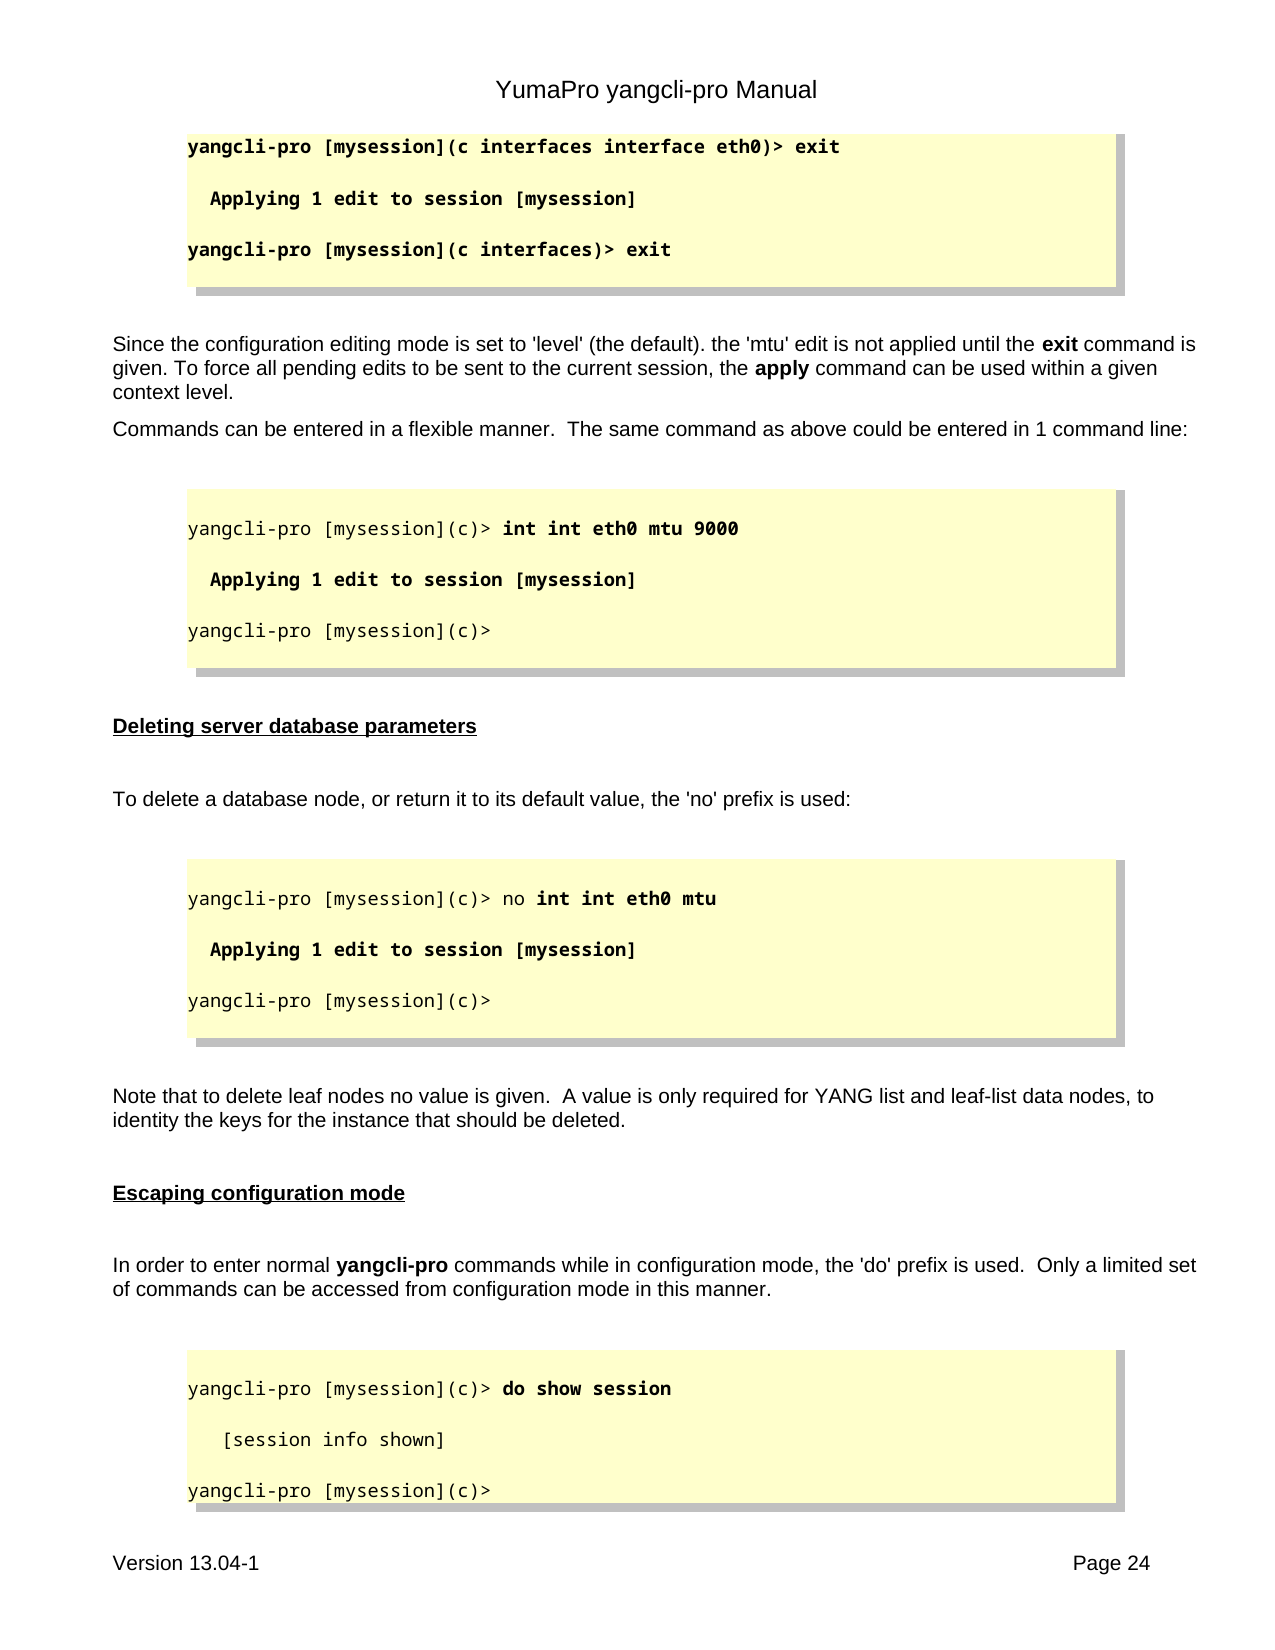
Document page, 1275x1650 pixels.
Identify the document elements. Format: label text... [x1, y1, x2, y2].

text Applying 1 edit to session [mysession] [187, 185, 1116, 210]
text Applying 1 edit to session [mysession] [187, 936, 1116, 962]
text Deleting server database parameters [112, 714, 1200, 738]
text [session info shown] [187, 1427, 1116, 1452]
text Escaping configuration mode [112, 1180, 1200, 1204]
text Note that to delete leaf nodes no value is given. A value is only required for YANG list and leaf-list data nodes, to identity the keys for the instance that should be deleted. [112, 1083, 1200, 1131]
text yangcli-pro [mysession](c interfaces)> exit [187, 236, 1116, 261]
text To delete a database node, or return it to its default value, the 'no' prefix is used: [112, 787, 1200, 811]
text Applying 1 edit to session [mysession] [187, 566, 1116, 592]
text yangcli-pro [mysession](c)> int int eth0 mtu 9000 [187, 515, 1116, 541]
text yangcli-pro [mysession](c)> [187, 987, 1116, 1013]
text yangcli-pro [mysession](c interfaces interface eth0)> exit [187, 134, 1116, 185]
text In order to enter normal yangcli-pro commands while in configuration mode, the 'do' prefix is used. Only a limited set of commands can be accessed from configuration mode in this manner. [112, 1253, 1200, 1301]
text yangcli-pro [mysession](c)> [187, 617, 1116, 643]
text Since the configuration editing mode is set to 'level' (the default). the 'mtu' edit is not applied until the exit command is given. To force all pending edits to be sent to the current session, the apply command can be used within a given context level. [112, 332, 1200, 404]
text yangcli-pro [mysession](c)> no int int eth0 mtu [187, 885, 1116, 911]
text yangcli-pro [mysession](c)> [187, 1478, 1116, 1503]
text yangcli-pro [mysession](c)> do show session [187, 1376, 1116, 1401]
text Commands can be entered in a flexible manner. The same command as above could be entered in 1 command line: [112, 417, 1200, 441]
